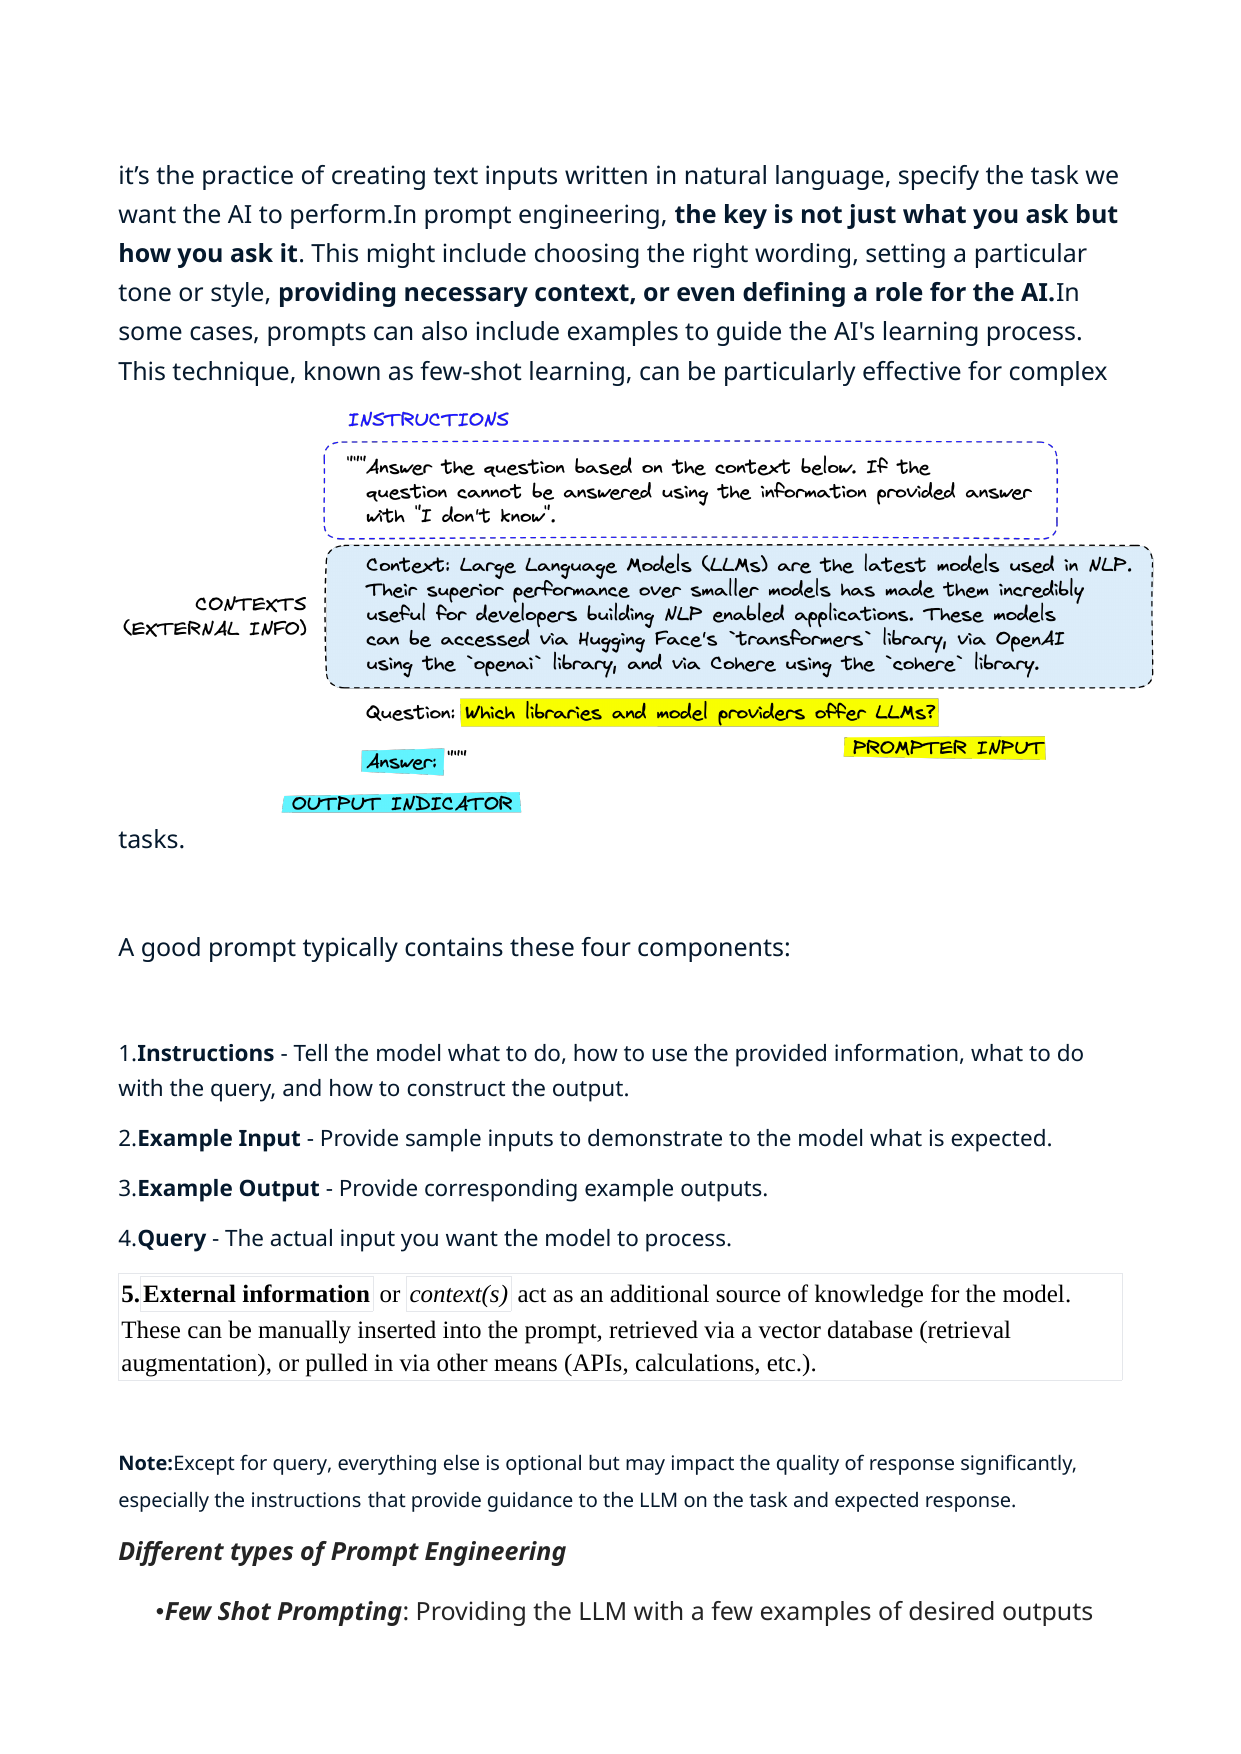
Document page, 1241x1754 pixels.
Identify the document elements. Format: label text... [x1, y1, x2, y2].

text Note:Except for query, everything else is optional but may impact the quality of response significantly, especially the instructions that provide guidance to the LLM on the task and expected response. [118, 1449, 1122, 1514]
text Different types of Prompt Engineering [118, 1534, 1122, 1568]
list Example Input - Provide sample inputs to demonstrate to the model what is expected. [118, 1122, 1122, 1153]
list Few Shot Prompting: Providing the LLM with a few examples of desired outputs [156, 1588, 1122, 1628]
text A good prompt typically contains these four components: [118, 929, 1122, 963]
picture [117, 403, 1158, 822]
list Instructions - Tell the model what to do, how to use the provided information, what to do with the query, and how to construct the output. [118, 1037, 1122, 1103]
text 5.External information or context(s) act as an additional source of knowledge for the model. These can be manually inserted into the prompt, retrieved via a vector database (retrieval augmentation), or pulled in via other means (APIs, calculations, etc.). [119, 1274, 1122, 1380]
list Example Output - Provide corresponding example outputs. [118, 1173, 1122, 1203]
text it’s the practice of creating text inputs written in natural language, specify the task we want the AI to perform.In prompt engineering, the key is not just what you ask but how you ask it. This might include choosing the right wording, setting a particular tone or style, providing necessary context, or even defining a role for the AI.In some cases, prompts can also include examples to guide the AI's learning process. This technique, known as few-shot learning, can be particularly effective for complex [118, 118, 1122, 403]
list Query - The actual input you want the model to process. [118, 1223, 1122, 1253]
text tasks. [118, 822, 1122, 856]
